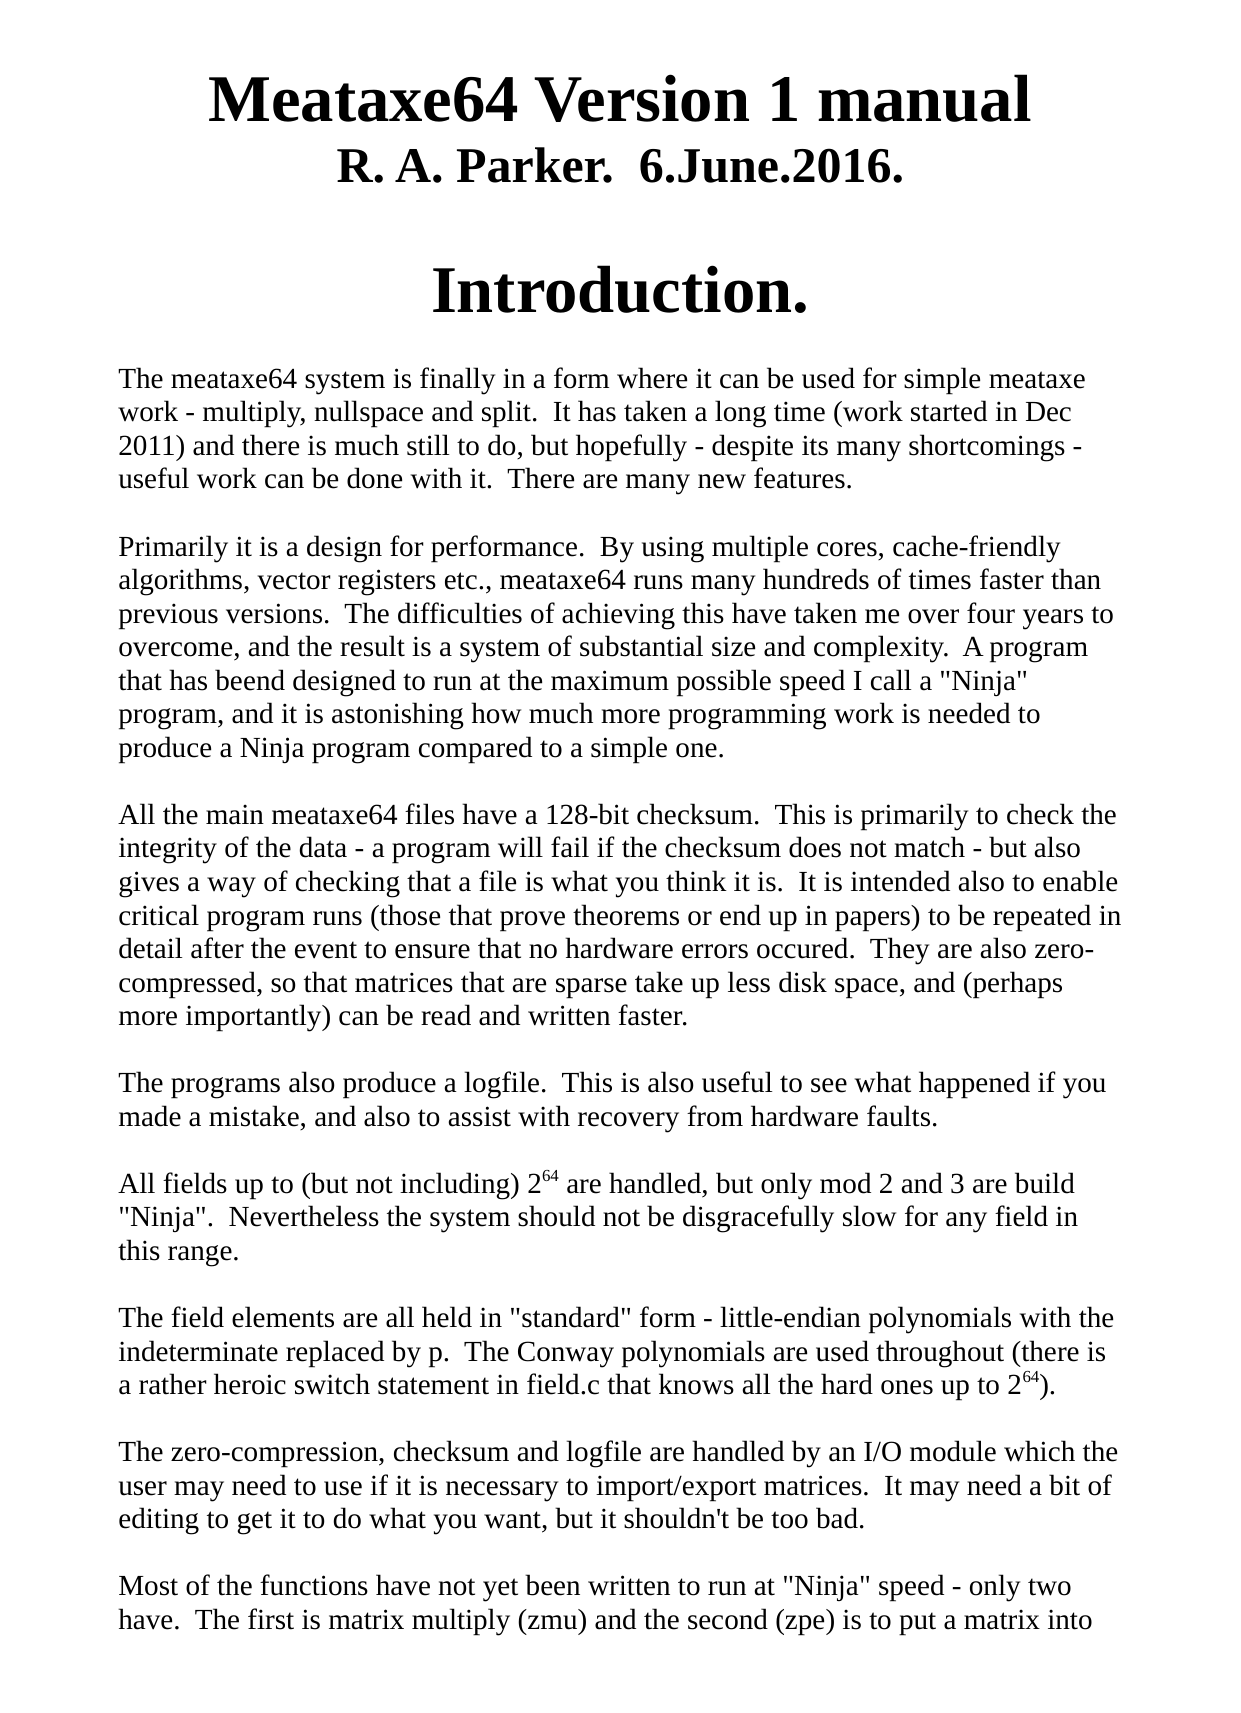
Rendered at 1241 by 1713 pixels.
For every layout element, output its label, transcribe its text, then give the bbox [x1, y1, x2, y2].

text Most of the functions have not yet been written to run at "Ninja" speed - only two have. The first is matrix multiply (zmu) and the second (zpe) is to put a matrix into [118, 1568, 1122, 1636]
text The zero-compression, checksum and logfile are handled by an I/O module which the user may need to use if it is necessary to import/export matrices. It may need a bit of editing to get it to do what you want, but it shouldn't be too bad. [118, 1434, 1122, 1535]
text Meataxe64 Version 1 manual [118, 59, 1122, 136]
text The meataxe64 system is finally in a form where it can be used for simple meataxe work - multiply, nullspace and split. It has taken a long time (work started in Dec 2011) and there is much still to do, but hopefully - despite its many shortcomings - useful work can be done with it. There are many new features. [118, 361, 1122, 495]
text All fields up to (but not including) 264 are handled, but only mod 2 and 3 are build "Ninja". Nevertheless the system should not be disgracefully slow for any field in this range. [118, 1166, 1122, 1267]
text Introduction. [118, 251, 1122, 327]
text Primarily it is a design for performance. By using multiple cores, cache-friendly algorithms, vector registers etc., meataxe64 runs many hundreds of times faster than previous versions. The difficulties of achieving this have taken me over four years to overcome, and the result is a system of substantial size and complexity. A program that has beend designed to run at the maximum possible speed I call a "Ninja" program, and it is astonishing how much more programming work is needed to produce a Ninja program compared to a simple one. [118, 529, 1122, 763]
text The field elements are all held in "standard" form - little-endian polynomials with the indeterminate replaced by p. The Conway polynomials are used throughout (there is a rather heroic switch statement in field.c that knows all the hard ones up to 264). [118, 1300, 1122, 1401]
text All the main meataxe64 files have a 128-bit checksum. This is primarily to check the integrity of the data - a program will fail if the checksum does not match - but also gives a way of checking that a file is what you think it is. It is intended also to enable critical program runs (those that prove theorems or end up in papers) to be repeated in detail after the event to ensure that no hardware errors occured. They are also zero-compressed, so that matrices that are sparse take up less disk space, and (perhaps more importantly) can be read and written faster. [118, 797, 1122, 1032]
text The programs also produce a logfile. This is also useful to see what happened if you made a mistake, and also to assist with recovery from hardware faults. [118, 1065, 1122, 1132]
text R. A. Parker. 6.June.2016. [118, 136, 1122, 193]
